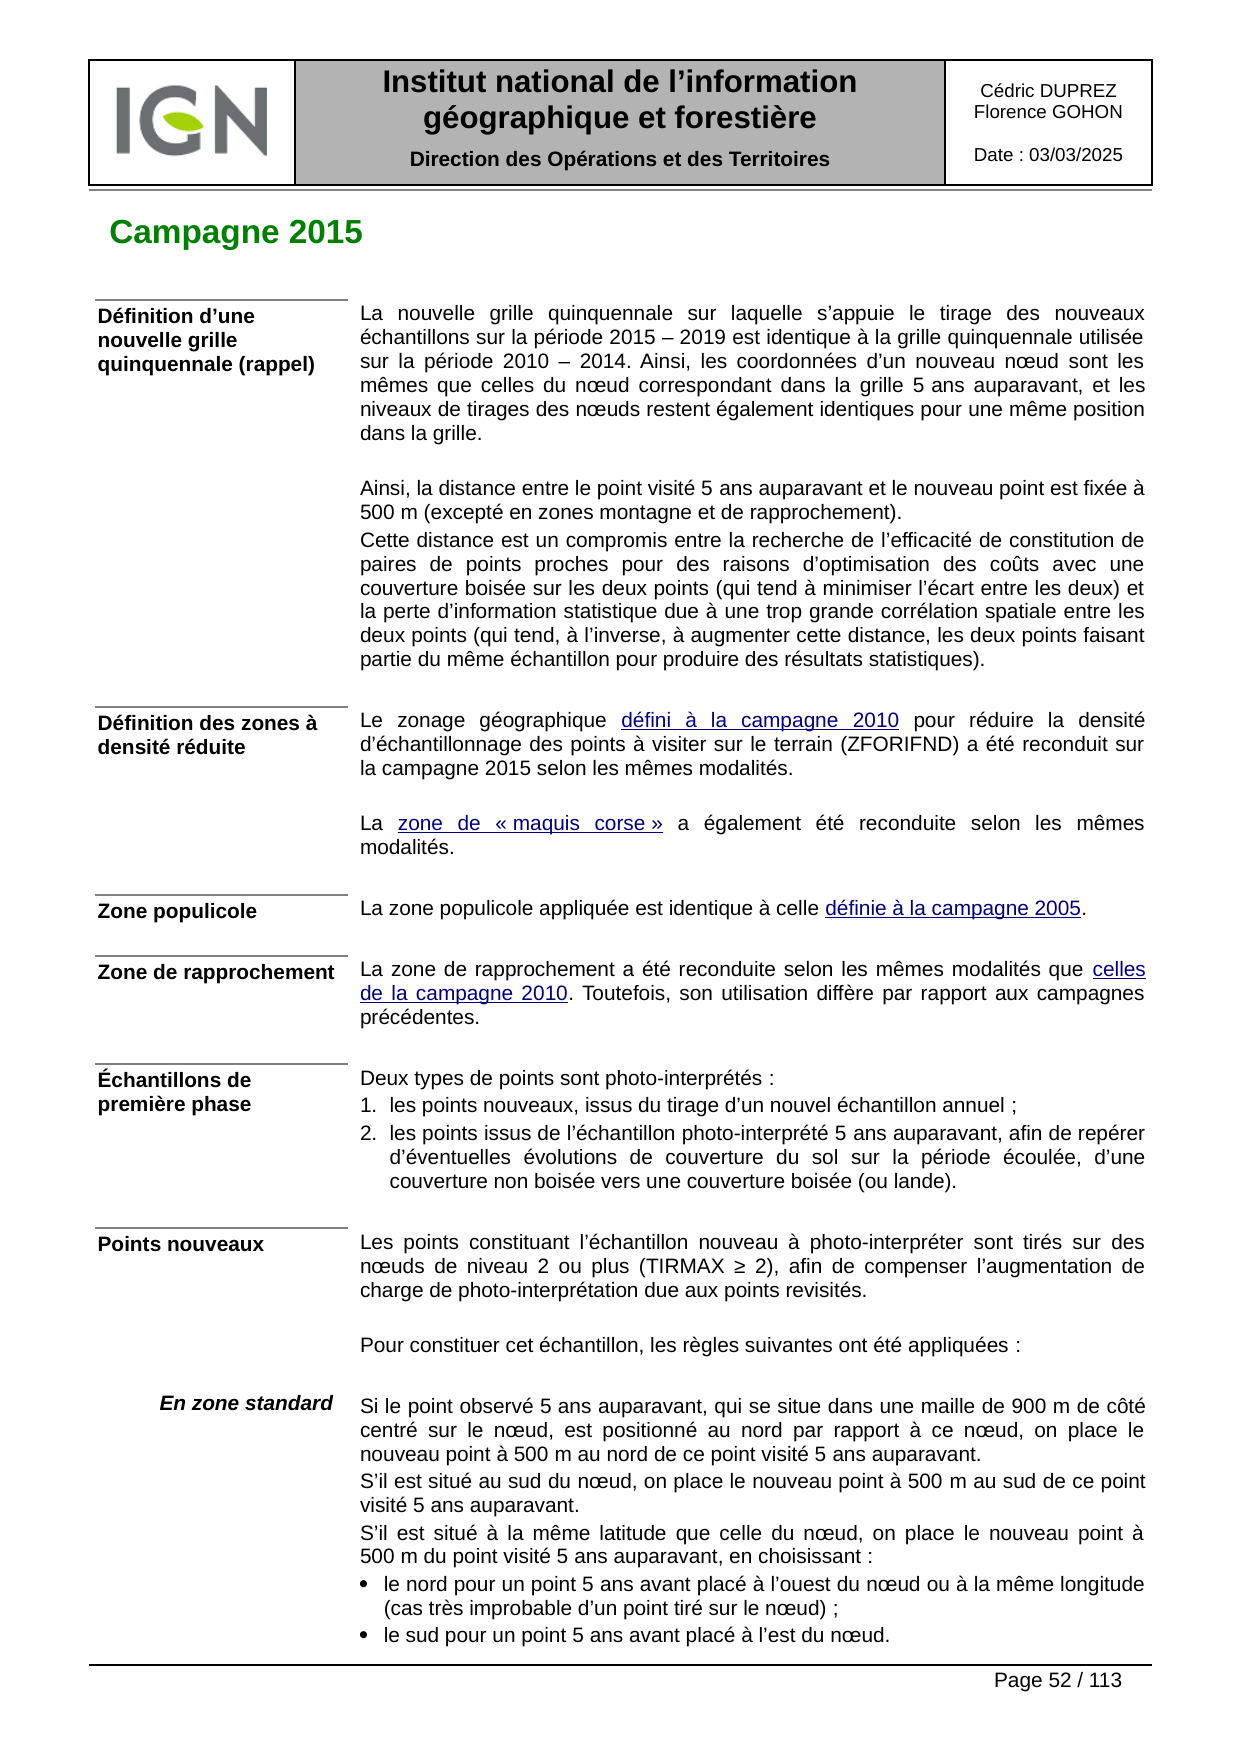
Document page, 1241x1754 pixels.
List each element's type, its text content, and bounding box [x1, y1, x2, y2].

table_cell Zone de rapprochement [89, 953, 354, 1062]
subtitle Campagne 2015 [88, 190, 1152, 271]
table_header La nouvelle grille quinquennale sur laquelle s’appuie le tirage des nouveaux échantillons sur la période 2015 – 2019 est identique à la grille quinquennale utilisée sur la période 2010 – 2014. Ainsi, les coordonnées d’un nouveau nœud sont les mêmes que celles du nœud correspondant dans la grille 5 ans auparavant, et les niveaux de tirages des nœuds restent également identiques pour une même position dans la grille. Ainsi, la distance entre le point visité 5 ans auparavant et le nouveau point est fixée à 500 m (excepté en zones montagne et de rapprochement). Cette distance est un compromis entre la recherche de l’efficacité de constitution de paires de points proches pour des raisons d’optimisation des coûts avec une couverture boisée sur les deux points (qui tend à minimiser l’écart entre les deux) et la perte d’information statistique due à une trop grande corrélation spatiale entre les deux points (qui tend, à l’inverse, à augmenter cette distance, les deux points faisant partie du même échantillon pour produire des résultats statistiques). [354, 298, 1152, 704]
table_cell Le zonage géographique défini à la campagne 2010 pour réduire la densité d’échantillonnage des points à visiter sur le terrain (ZFORIFND) a été reconduit sur la campagne 2015 selon les mêmes modalités. La zone de « maquis corse » a également été reconduite selon les mêmes modalités. [354, 705, 1152, 892]
table_cell Si le point observé 5 ans auparavant, qui se situe dans une maille de 900 m de côté centré sur le nœud, est positionné au nord par rapport à ce nœud, on place le nouveau point à 500 m au nord de ce point visité 5 ans auparavant. S’il est situé au sud du nœud, on place le nouveau point à 500 m au sud de ce point visité 5 ans auparavant. S’il est situé à la même latitude que celle du nœud, on place le nouveau point à 500 m du point visité 5 ans auparavant, en choisissant : le nord pour un point 5 ans avant placé à l’ouest du nœud ou à la même longitude (cas très improbable d’un point tiré sur le nœud) ; le sud pour un point 5 ans avant placé à l’est du nœud. Cas particulier : quand le nouveau point tombe en dehors du territoire, on change le sens du décalage par rapport au point 5 ans avant défini ci-dessus, afin de conserver une distance de 500 m entre les points des deux campagnes et de ramener le nouveau point dans le territoire (chaque nœud disposant ainsi d’au moins un point sur les deux campagnes). Dans les rares cas où ça ne fonctionne pas (point toujours hors territoire), on positionne le nouveau point à 500 m du point précédent dans une direction aléatoire jusqu’à ce qu’il soit dans le territoire. On ajoute à chaque point un transect de 1 km de long centré sur le point, pour la recherche d’intersection avec des formations linéaires (haies et alignements d’arbres). L’azimut du transect est calculé à partir de l’abscisse et de l’ordonnée du nœud dans la grille décennale auquel est rattaché le point principal, selon la formule suivante : le signe % représente l’opération « modulo » (résultat de la division entière). [354, 1390, 1152, 1653]
table_header Définition d’une nouvelle grille quinquennale (rappel) [89, 298, 354, 704]
table_cell Définition des zones à densité réduite [89, 705, 354, 892]
picture [91, 62, 293, 180]
table_cell Points nouveaux [89, 1226, 354, 1390]
table_cell Échantillons de première phase [89, 1062, 354, 1226]
table_cell Les points constituant l’échantillon nouveau à photo-interpréter sont tirés sur des nœuds de niveau 2 ou plus (TIRMAX ≥ 2), afin de compenser l’augmentation de charge de photo-interprétation due aux points revisités. Pour constituer cet échantillon, les règles suivantes ont été appliquées : [354, 1226, 1152, 1390]
table_cell En zone standard [89, 1390, 354, 1653]
table_cell La zone de rapprochement a été reconduite selon les mêmes modalités que celles de la campagne 2010. Toutefois, son utilisation diffère par rapport aux campagnes précédentes. [354, 953, 1152, 1062]
table_cell La zone populicole appliquée est identique à celle définie à la campagne 2005. [354, 893, 1152, 953]
table_cell Deux types de points sont photo-interprétés : les points nouveaux, issus du tirage d’un nouvel échantillon annuel ; les points issus de l’échantillon photo-interprété 5 ans auparavant, afin de repérer d’éventuelles évolutions de couverture du sol sur la période écoulée, d’une couverture non boisée vers une couverture boisée (ou lande). [354, 1062, 1152, 1226]
table_cell Zone populicole [89, 893, 354, 953]
